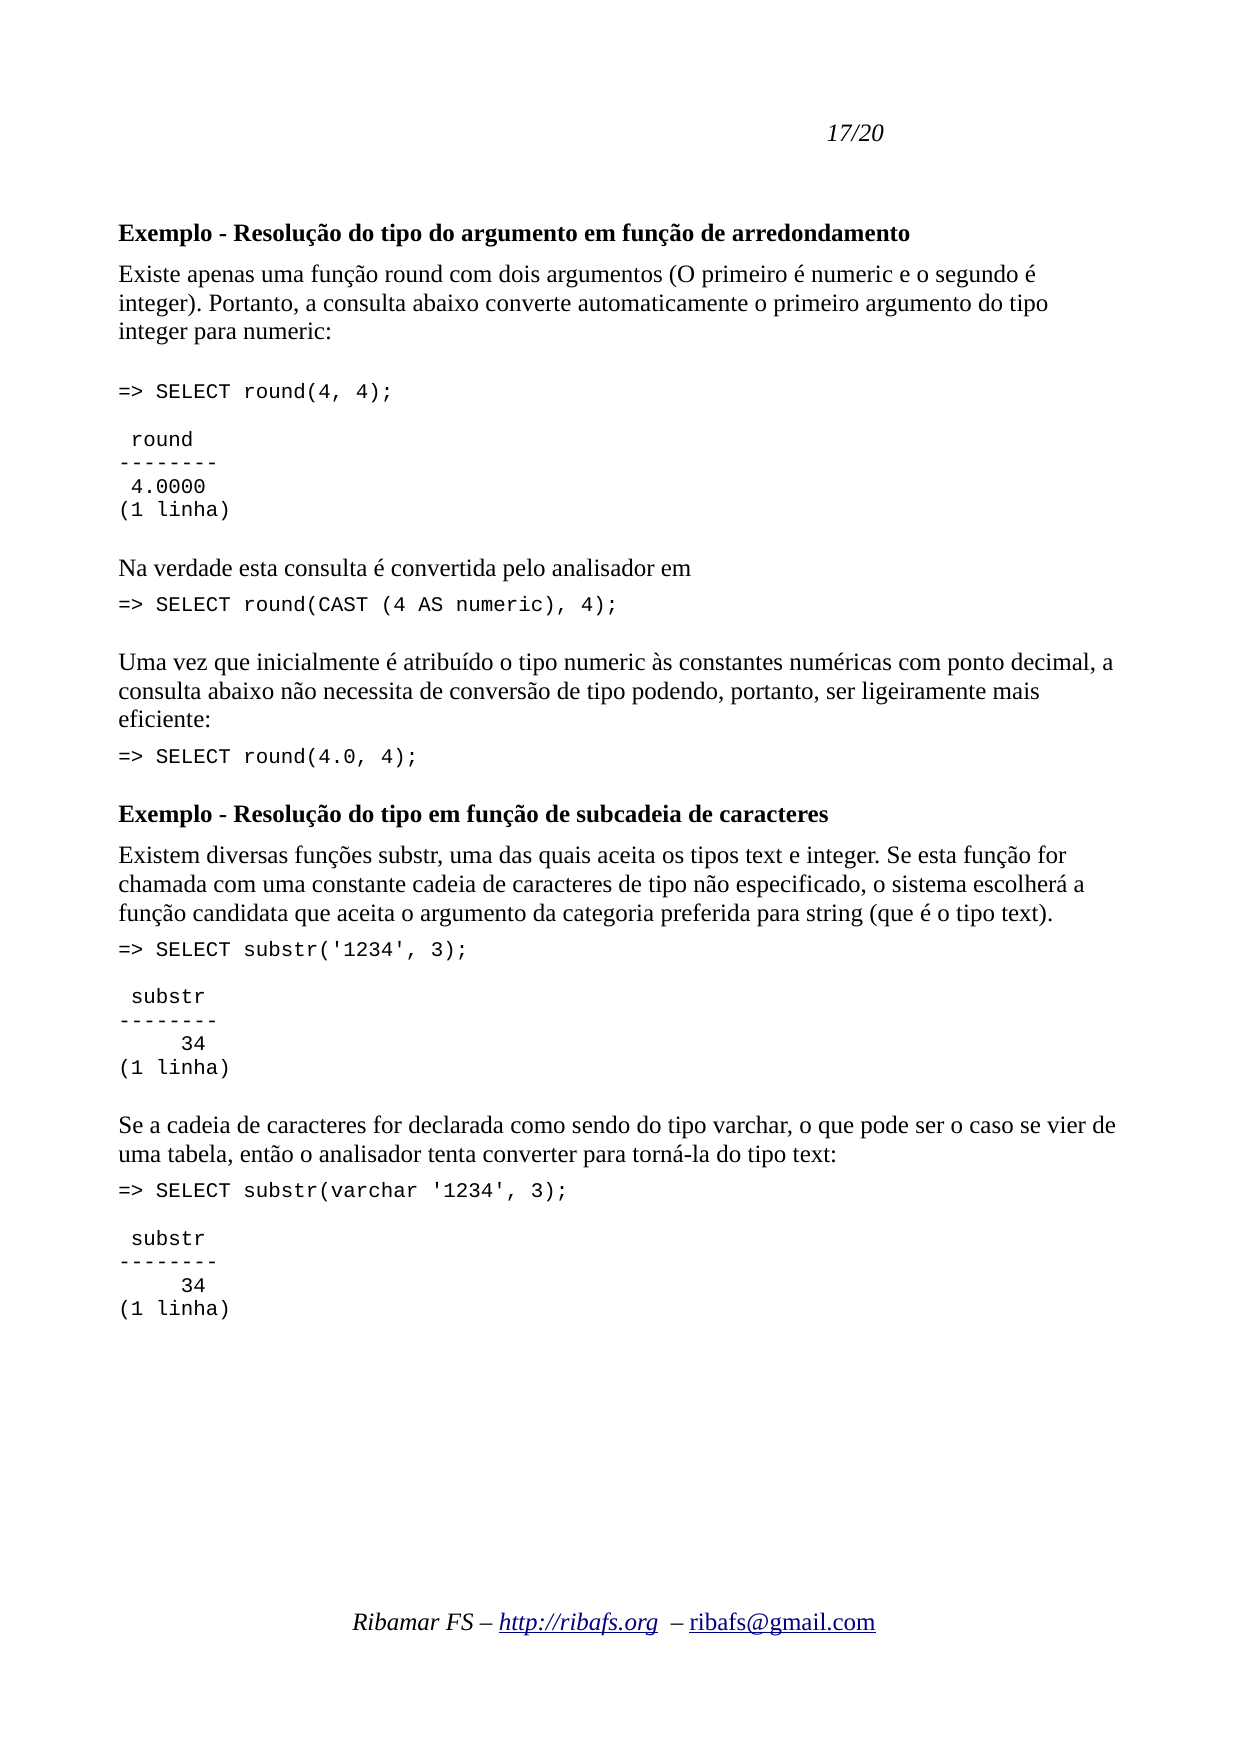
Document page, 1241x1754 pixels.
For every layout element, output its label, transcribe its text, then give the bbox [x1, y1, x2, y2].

text Exemplo - Resolução do tipo do argumento em função de arredondamento [118, 218, 1122, 246]
text => SELECT substr(varchar '1234', 3); [118, 1180, 1122, 1204]
text Existem diversas funções substr, uma das quais aceita os tipos text e integer. Se esta função for chamada com uma constante cadeia de caracteres de tipo não especificado, o sistema escolherá a função candidata que aceita o argumento da categoria preferida para string (que é o tipo text). [118, 840, 1122, 926]
text round [118, 428, 1122, 452]
text Existe apenas uma função round com dois argumentos (O primeiro é numeric e o segundo é integer). Portanto, a consulta abaixo converte automaticamente o primeiro argumento do tipo integer para numeric: [118, 259, 1122, 345]
text => SELECT round(4, 4); [118, 381, 1122, 405]
text Exemplo - Resolução do tipo em função de subcadeia de caracteres [118, 799, 1122, 828]
text Na verdade esta consulta é convertida pelo analisador em [118, 553, 1122, 581]
text Uma vez que inicialmente é atribuído o tipo numeric às constantes numéricas com ponto decimal, a consulta abaixo não necessita de conversão de tipo podendo, portanto, ser ligeiramente mais eficiente: [118, 647, 1122, 733]
text Se a cadeia de caracteres for declarada como sendo do tipo varchar, o que pode ser o caso se vier de uma tabela, então o analisador tenta converter para torná-la do tipo text: [118, 1110, 1122, 1168]
text 4.0000 [118, 476, 1122, 499]
text (1 linha) [118, 499, 1122, 523]
text substr [118, 986, 1122, 1010]
text 34 [118, 1275, 1122, 1298]
text => SELECT round(4.0, 4); [118, 746, 1122, 769]
text => SELECT substr('1234', 3); [118, 939, 1122, 962]
text (1 linha) [118, 1057, 1122, 1081]
text => SELECT round(CAST (4 AS numeric), 4); [118, 594, 1122, 617]
text -------- [118, 1251, 1122, 1275]
text 34 [118, 1033, 1122, 1057]
text (1 linha) [118, 1298, 1122, 1322]
text -------- [118, 1010, 1122, 1033]
text substr [118, 1227, 1122, 1251]
text -------- [118, 452, 1122, 476]
